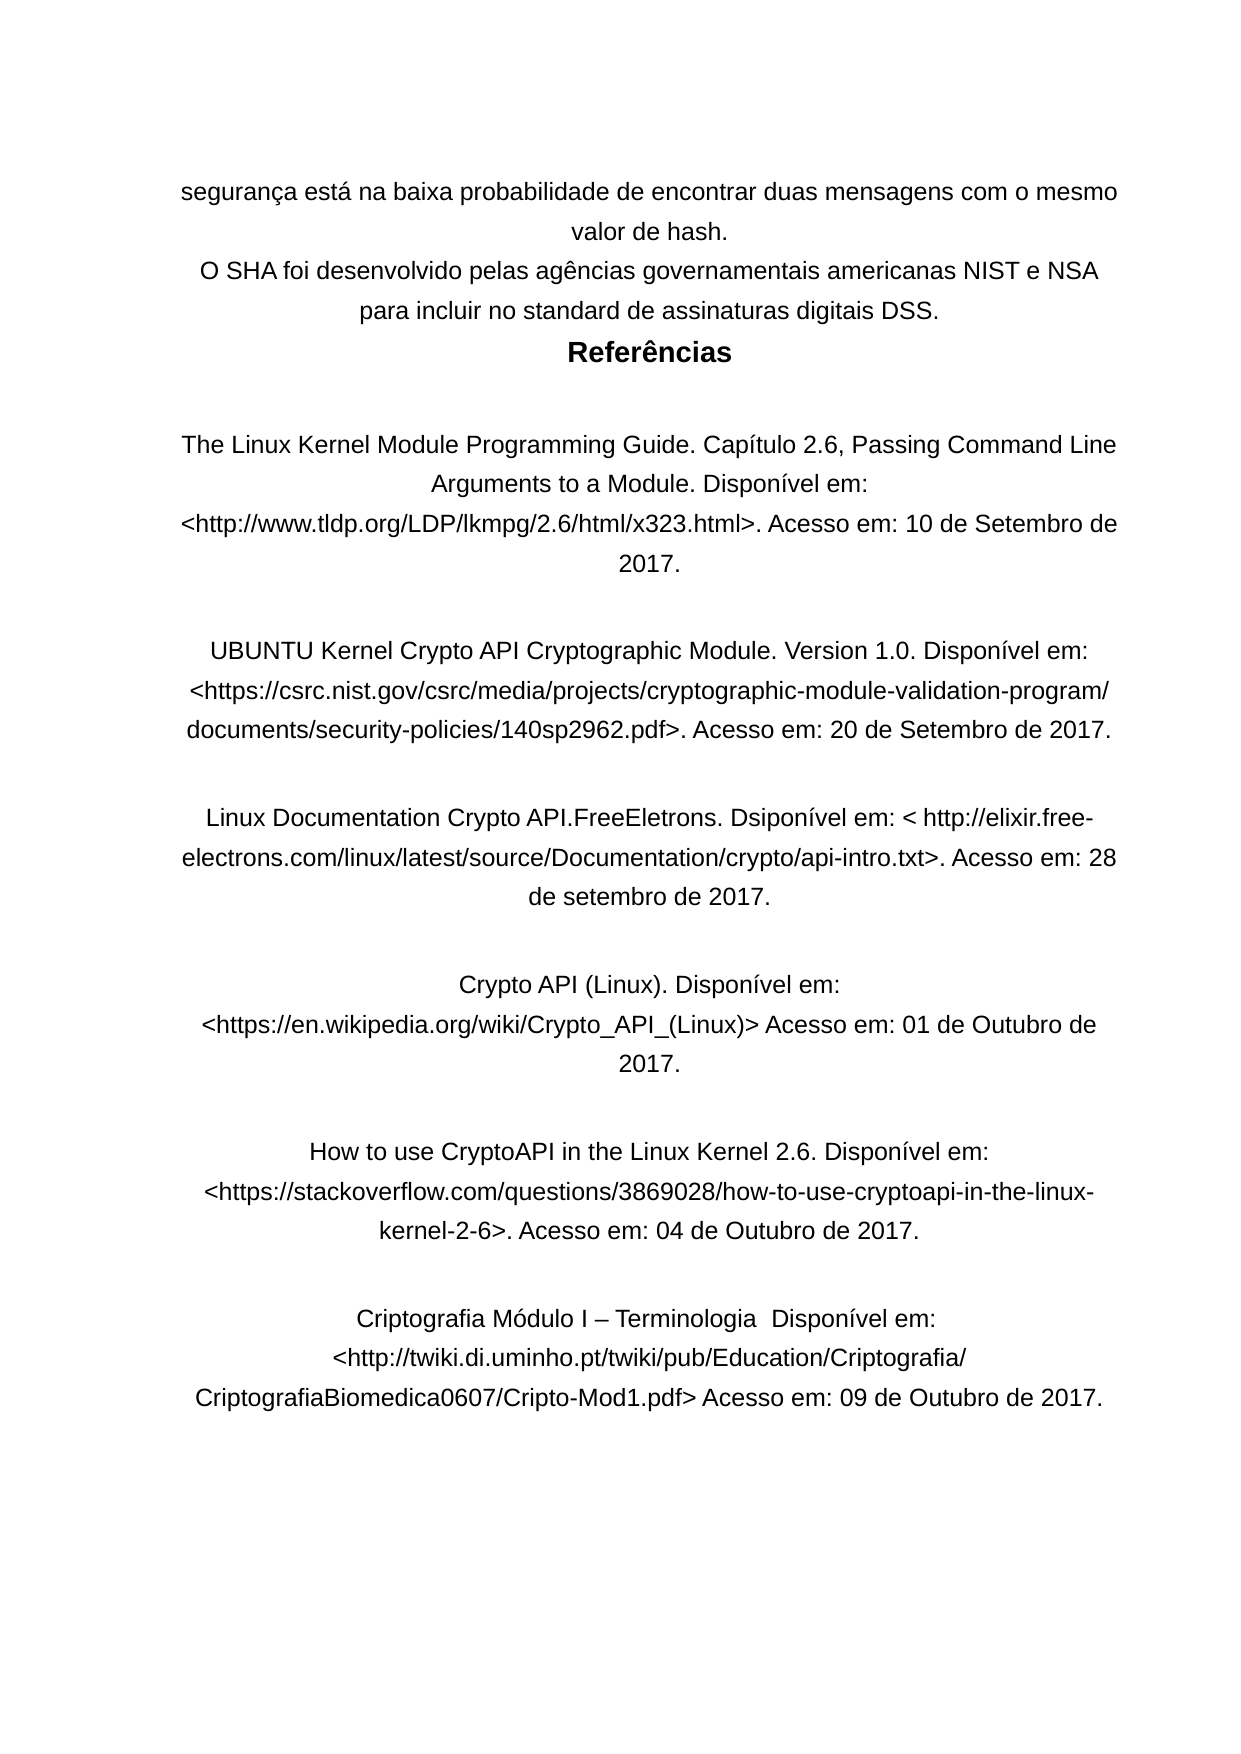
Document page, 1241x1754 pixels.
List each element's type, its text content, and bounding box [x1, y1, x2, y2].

text <http://twiki.di.uminho.pt/twiki/pub/Education/Criptografia/CriptografiaBiomedica0607/Cripto-Mod1.pdf> Acesso em: 09 de Outubro de 2017. [177, 1343, 1122, 1412]
text <https://en.wikipedia.org/wiki/Crypto_API_(Linux)> Acesso em: 01 de Outubro de 2017. [177, 1010, 1122, 1078]
text O SHA foi desenvolvido pelas agências governamentais americanas NIST e NSA para incluir no standard de assinaturas digitais DSS. [177, 256, 1122, 325]
text Linux Documentation Crypto API.FreeEletrons. Dsiponível em: < http://elixir.free-electrons.com/linux/latest/source/Documentation/crypto/api-intro.txt>. Acesso em: 28 de setembro de 2017. [177, 803, 1122, 911]
text UBUNTU Kernel Crypto API Cryptographic Module. Version 1.0. Disponível em: <https://csrc.nist.gov/csrc/media/projects/cryptographic-module-validation-program/documents/security-policies/140sp2962.pdf>. Acesso em: 20 de Setembro de 2017. [177, 636, 1122, 744]
text The Linux Kernel Module Programming Guide. Capítulo 2.6, Passing Command Line Arguments to a Module. Disponível em: <http://www.tldp.org/LDP/lkmpg/2.6/html/x323.html>. Acesso em: 10 de Setembro de 2017. [177, 430, 1122, 577]
text segurança está na baixa probabilidade de encontrar duas mensagens com o mesmo valor de hash. [177, 177, 1122, 246]
text Criptografia Módulo I – Terminologia Disponível em: [177, 1304, 1122, 1333]
text Referências [177, 336, 1122, 369]
text How to use CryptoAPI in the Linux Kernel 2.6. Disponível em: <https://stackoverflow.com/questions/3869028/how-to-use-cryptoapi-in-the-linux-kernel-2-6>. Acesso em: 04 de Outubro de 2017. [177, 1137, 1122, 1245]
text Crypto API (Linux). Disponível em: [177, 970, 1122, 999]
